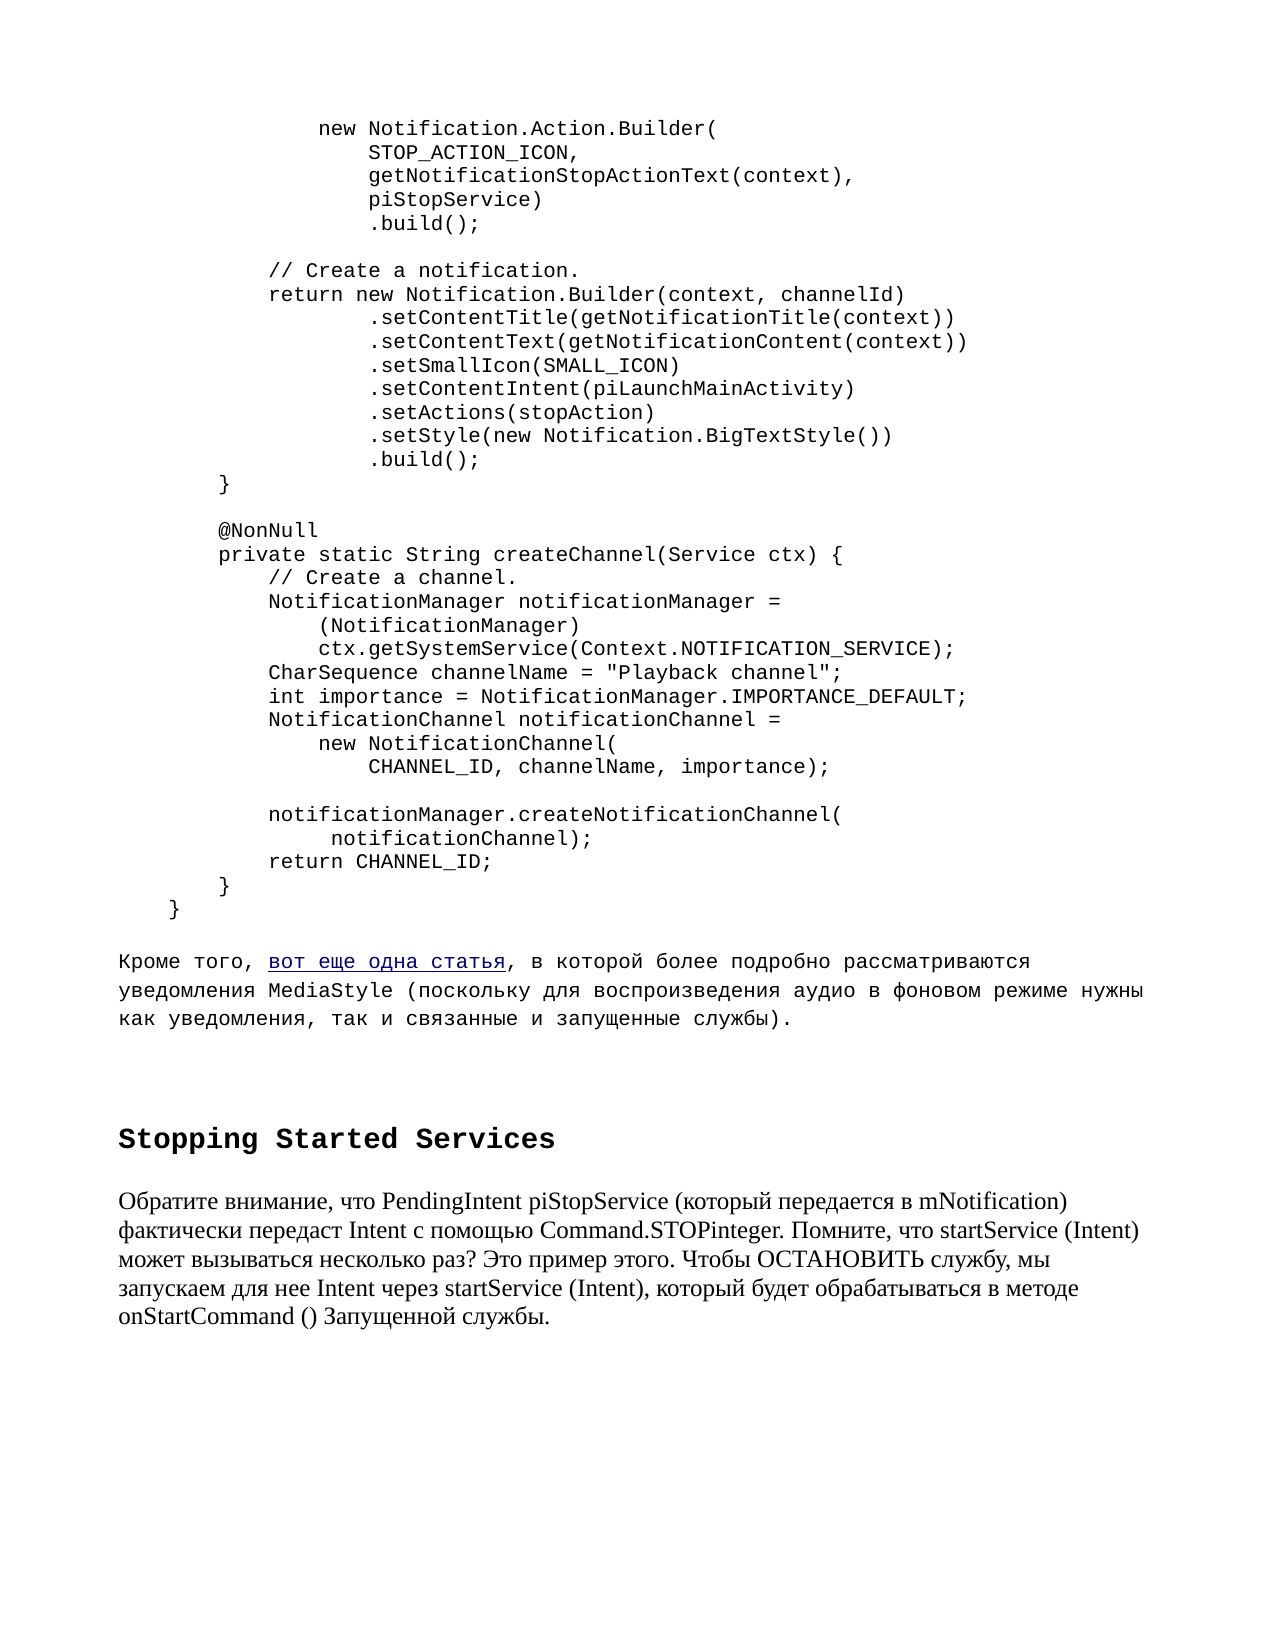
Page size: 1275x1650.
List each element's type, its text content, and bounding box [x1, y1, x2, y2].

text notificationManager.createNotificationChannel( [118, 804, 1157, 827]
text STOP_ACTION_ICON, [118, 142, 1157, 165]
text piStopService) [118, 189, 1157, 213]
text .setContentTitle(getNotificationTitle(context)) [118, 307, 1157, 331]
text } [118, 473, 1157, 496]
text new NotificationChannel( [118, 733, 1157, 757]
text Кроме того, вот еще одна статья, в которой более подробно рассматриваются уведомления MediaStyle (поскольку для воспроизведения аудио в фоновом режиме нужны как уведомления, так и связанные и запущенные службы). [118, 952, 1157, 1032]
text // Create a notification. [118, 260, 1157, 284]
text @NonNull [118, 520, 1157, 544]
text CharSequence channelName = "Playback channel"; [118, 662, 1157, 686]
subtitle Stopping Started Services [118, 1124, 1157, 1157]
text return CHANNEL_ID; [118, 851, 1157, 875]
text ctx.getSystemService(Context.NOTIFICATION_SERVICE); [118, 638, 1157, 662]
text .setActions(stopAction) [118, 402, 1157, 426]
text notificationChannel); [118, 827, 1157, 851]
text private static String createChannel(Service ctx) { [118, 544, 1157, 567]
text .setSmallIcon(SMALL_ICON) [118, 354, 1157, 378]
text (NotificationManager) [118, 615, 1157, 638]
text CHANNEL_ID, channelName, importance); [118, 757, 1157, 780]
text // Create a channel. [118, 567, 1157, 591]
text NotificationChannel notificationChannel = [118, 709, 1157, 733]
text int importance = NotificationManager.IMPORTANCE_DEFAULT; [118, 686, 1157, 709]
text .build(); [118, 213, 1157, 236]
text .build(); [118, 449, 1157, 473]
text .setStyle(new Notification.BigTextStyle()) [118, 426, 1157, 449]
text .setContentText(getNotificationContent(context)) [118, 331, 1157, 354]
text } [118, 898, 1157, 922]
text .setContentIntent(piLaunchMainActivity) [118, 378, 1157, 402]
text getNotificationStopActionText(context), [118, 165, 1157, 189]
text NotificationManager notificationManager = [118, 591, 1157, 615]
text new Notification.Action.Builder( [118, 118, 1157, 142]
text Обратите внимание, что PendingIntent piStopService (который передается в mNotification) фактически передаст Intent с помощью Command.STOPinteger. Помните, что startService (Intent) может вызываться несколько раз? Это пример этого. Чтобы ОСТАНОВИТЬ службу, мы запускаем для нее Intent через startService (Intent), который будет обрабатываться в методе onStartCommand () Запущенной службы. [118, 1186, 1157, 1330]
text return new Notification.Builder(context, channelId) [118, 284, 1157, 307]
text } [118, 875, 1157, 898]
